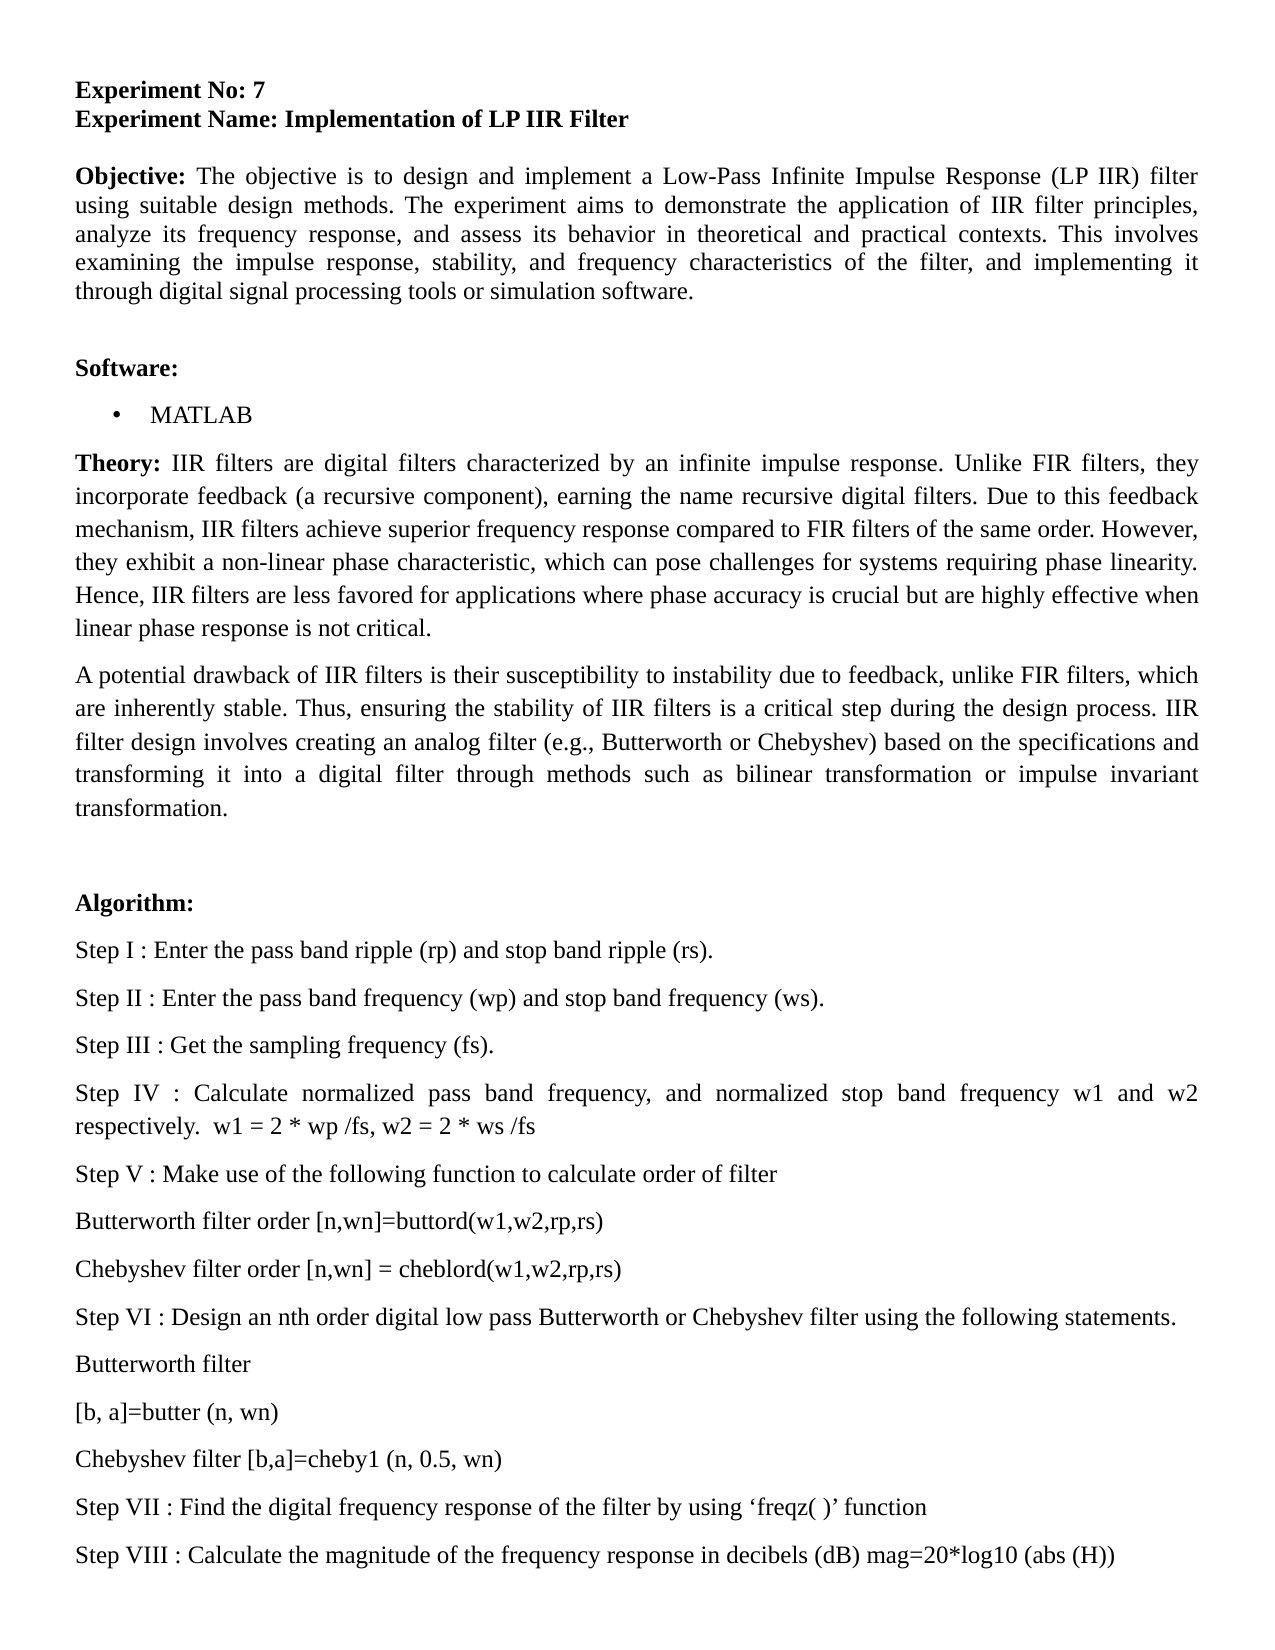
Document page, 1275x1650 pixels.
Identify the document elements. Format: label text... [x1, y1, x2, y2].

text Step VIII : Calculate the magnitude of the frequency response in decibels (dB) mag=20*log10 (abs (H)) [75, 1540, 1200, 1568]
text [b, a]=butter (n, wn) [75, 1397, 1200, 1426]
text Software: [75, 353, 1200, 381]
text Step IV : Calculate normalized pass band frequency, and normalized stop band frequency w1 and w2 respectively. w1 = 2 * wp /fs, w2 = 2 * ws /fs [75, 1078, 1200, 1140]
text Algorithm: [75, 888, 1200, 917]
text Chebyshev filter order [n,wn] = cheblord(w1,w2,rp,rs) [75, 1254, 1200, 1283]
text A potential drawback of IIR filters is their susceptibility to instability due to feedback, unlike FIR filters, which are inherently stable. Thus, ensuring the stability of IIR filters is a critical step during the design process. IIR filter design involves creating an analog filter (e.g., Butterworth or Chebyshev) based on the specifications and transforming it into a digital filter through methods such as bilinear transformation or impulse invariant transformation. [75, 661, 1200, 821]
list MATLAB [112, 400, 1200, 429]
text Step II : Enter the pass band frequency (wp) and stop band frequency (ws). [75, 983, 1200, 1012]
text Butterworth filter order [n,wn]=buttord(w1,w2,rp,rs) [75, 1206, 1200, 1235]
text Theory: IIR filters are digital filters characterized by an infinite impulse response. Unlike FIR filters, they incorporate feedback (a recursive component), earning the name recursive digital filters. Due to this feedback mechanism, IIR filters achieve superior frequency response compared to FIR filters of the same order. However, they exhibit a non-linear phase characteristic, which can pose challenges for systems requiring phase linearity. Hence, IIR filters are less favored for applications where phase accuracy is crucial but are highly effective when linear phase response is not critical. [75, 448, 1200, 642]
text Objective: The objective is to design and implement a Low-Pass Infinite Impulse Response (LP IIR) filter using suitable design methods. The experiment aims to demonstrate the application of IIR filter principles, analyze its frequency response, and assess its behavior in theoretical and practical contexts. This involves examining the impulse response, stability, and frequency characteristics of the filter, and implementing it through digital signal processing tools or simulation software. [75, 161, 1200, 305]
text Step V : Make use of the following function to calculate order of filter [75, 1159, 1200, 1188]
text Experiment Name: Implementation of LP IIR Filter [75, 104, 1200, 132]
text Experiment No: 7 [75, 75, 1200, 104]
text Step VI : Design an nth order digital low pass Butterworth or Chebyshev filter using the following statements. [75, 1302, 1200, 1330]
text Step III : Get the sampling frequency (fs). [75, 1031, 1200, 1059]
text Step VII : Find the digital frequency response of the filter by using ‘freqz( )’ function [75, 1492, 1200, 1521]
text Step I : Enter the pass band ripple (rp) and stop band ripple (rs). [75, 935, 1200, 964]
text Butterworth filter [75, 1349, 1200, 1378]
text Chebyshev filter [b,a]=cheby1 (n, 0.5, wn) [75, 1444, 1200, 1473]
